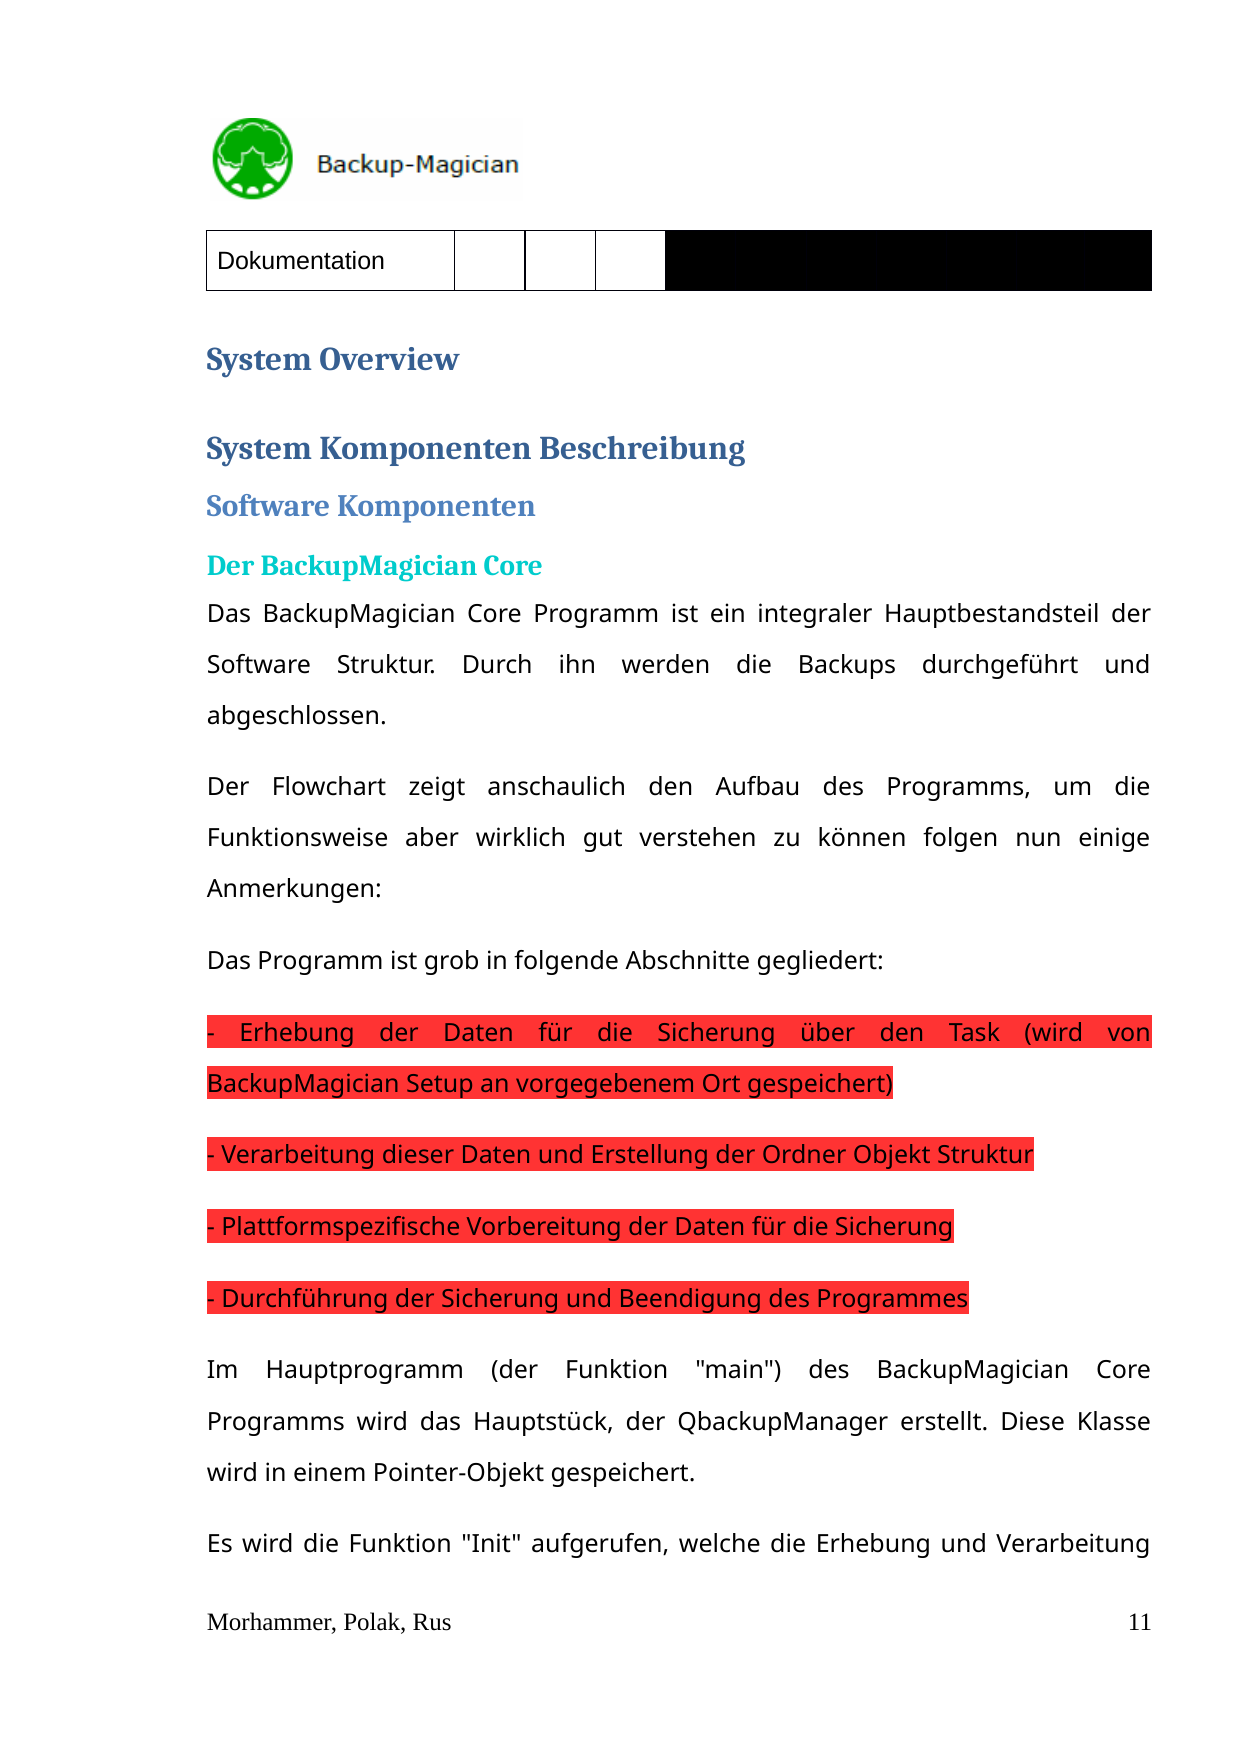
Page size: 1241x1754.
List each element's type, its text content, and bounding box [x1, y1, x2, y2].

text Das Programm ist grob in folgende Abschnitte gegliedert: [207, 943, 1152, 977]
text - Durchführung der Sicherung und Beendigung des Programmes [207, 1281, 1152, 1314]
table_cell [526, 231, 595, 290]
subtitle Der BackupMagician Core [207, 549, 1152, 583]
table_cell [596, 231, 665, 290]
text Im Hauptprogramm (der Funktion "main") des BackupMagician Core Programms wird das Hauptstück, der QbackupManager erstellt. Diese Klasse wird in einem Pointer-Objekt gespeichert. [207, 1352, 1152, 1488]
text Das BackupMagician Core Programm ist ein integraler Hauptbestandsteil der Software Struktur. Durch ihn werden die Backups durchgeführt und abgeschlossen. [207, 595, 1152, 731]
text Es wird die Funktion "Init" aufgerufen, welche die Erhebung und Verarbeitung [207, 1526, 1152, 1560]
text - Verarbeitung dieser Daten und Erstellung der Ordner Objekt Struktur [207, 1137, 1152, 1171]
table_cell [947, 231, 1016, 290]
table_cell Dokumentation [207, 231, 454, 290]
table_cell [807, 231, 876, 290]
table_cell [1085, 231, 1151, 290]
subtitle System Overview [207, 341, 1152, 379]
text Der Flowchart zeigt anschaulich den Aufbau des Programms, um die Funktionsweise aber wirklich gut verstehen zu können folgen nun einige Anmerkungen: [207, 769, 1152, 905]
table_cell [1017, 231, 1084, 290]
subtitle Software Komponenten [207, 488, 1152, 524]
picture [210, 118, 523, 201]
subtitle System Komponenten Beschreibung [207, 429, 1152, 467]
table_cell [455, 231, 524, 290]
table_cell [877, 231, 946, 290]
table_cell [666, 231, 735, 290]
table_cell [736, 231, 806, 290]
text - Erhebung der Daten für die Sicherung über den Task (wird von BackupMagician Setup an vorgegebenem Ort gespeichert) [207, 1014, 1152, 1099]
text - Plattformspezifische Vorbereitung der Daten für die Sicherung [207, 1209, 1152, 1243]
